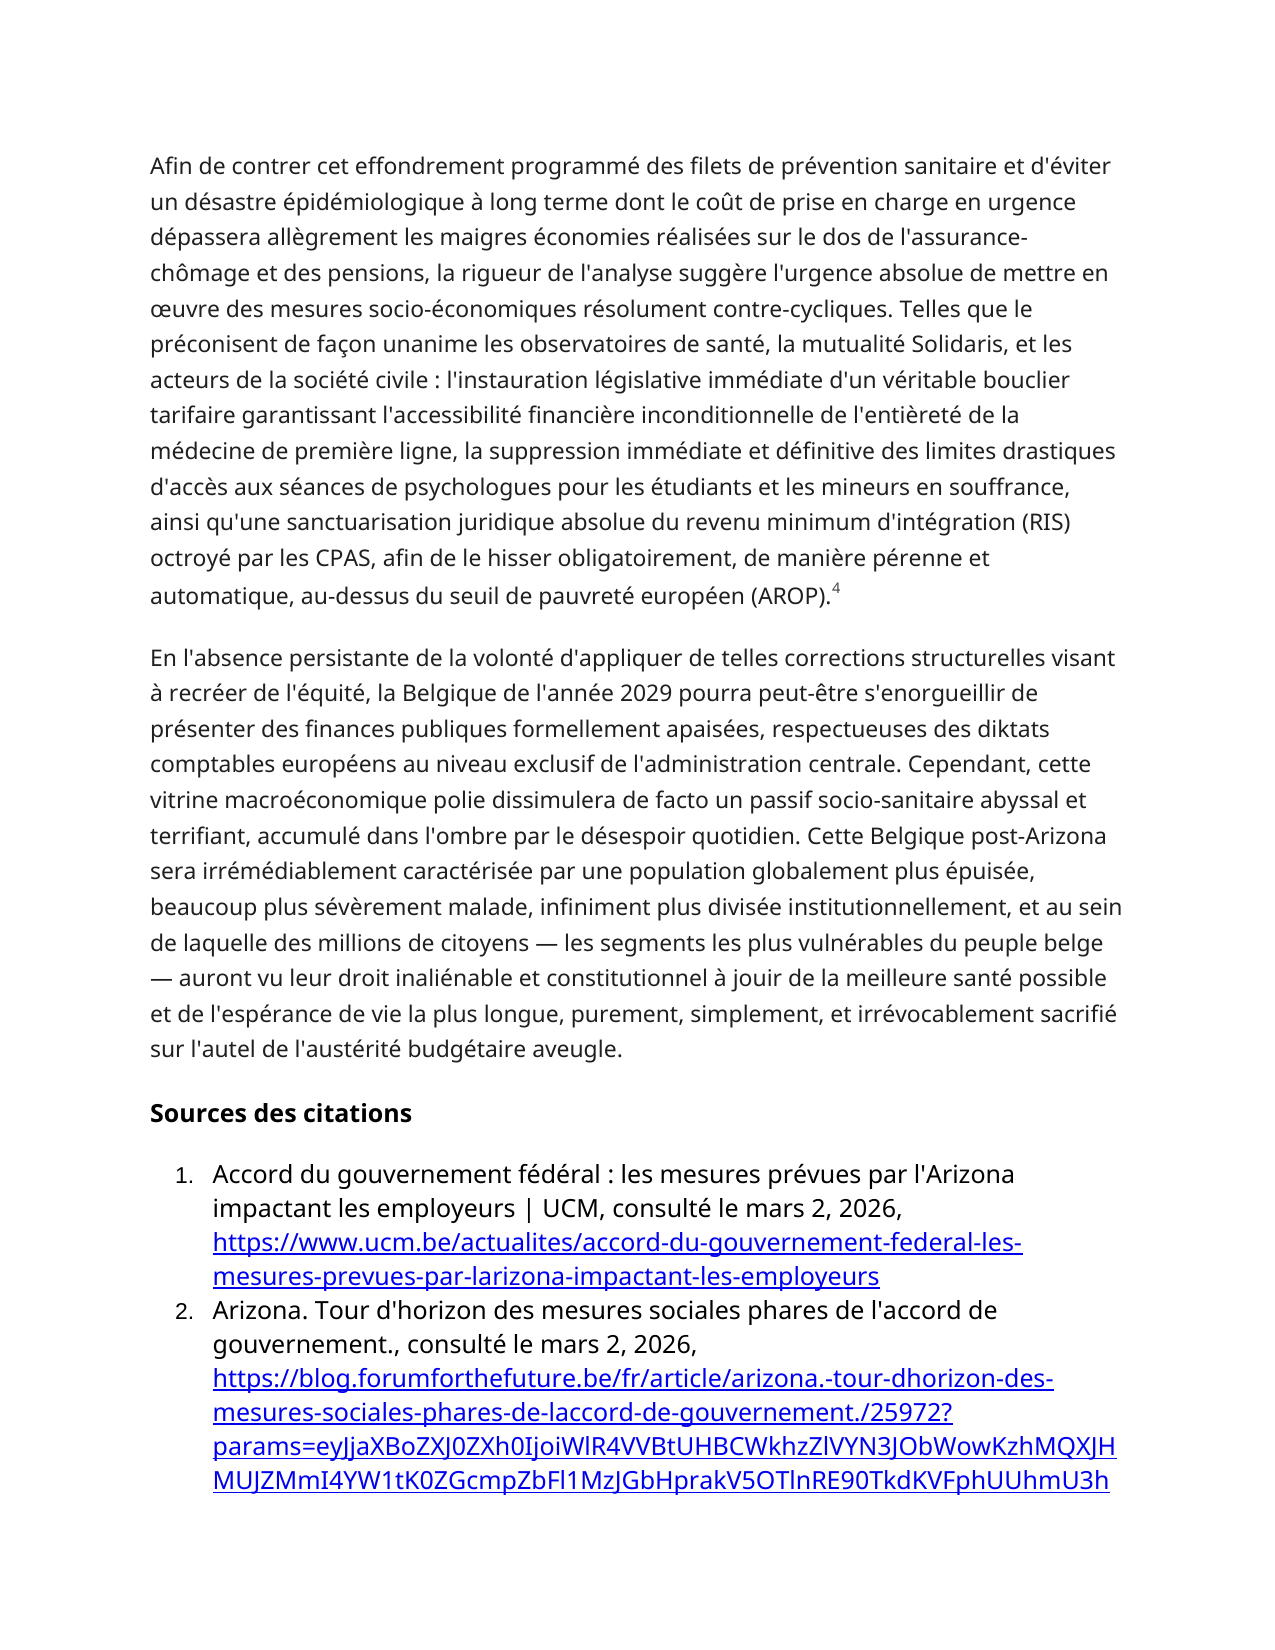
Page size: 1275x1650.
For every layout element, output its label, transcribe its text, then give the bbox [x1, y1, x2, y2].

text Afin de contrer cet effondrement programmé des filets de prévention sanitaire et d'éviter un désastre épidémiologique à long terme dont le coût de prise en charge en urgence dépassera allègrement les maigres économies réalisées sur le dos de l'assurance-chômage et des pensions, la rigueur de l'analyse suggère l'urgence absolue de mettre en œuvre des mesures socio-économiques résolument contre-cycliques. Telles que le préconisent de façon unanime les observatoires de santé, la mutualité Solidaris, et les acteurs de la société civile : l'instauration législative immédiate d'un véritable bouclier tarifaire garantissant l'accessibilité financière inconditionnelle de l'entièreté de la médecine de première ligne, la suppression immédiate et définitive des limites drastiques d'accès aux séances de psychologues pour les étudiants et les mineurs en souffrance, ainsi qu'une sanctuarisation juridique absolue du revenu minimum d'intégration (RIS) octroyé par les CPAS, afin de le hisser obligatoirement, de manière pérenne et automatique, au-dessus du seuil de pauvreté européen (AROP).4 [150, 150, 1125, 612]
list Arizona. Tour d'horizon des mesures sociales phares de l'accord de gouvernement., consulté le mars 2, 2026, https://blog.forumforthefuture.be/fr/article/arizona.-tour-dhorizon-des-mesures-sociales-phares-de-laccord-de-gouvernement./25972?params=eyJjaXBoZXJ0ZXh0IjoiWlR4VVBtUHBCWkhzZlVYN3JObWowKzhMQXJHMUJZMmI4YW1tK0ZGcmpZbFl1MzJGbHprakV5OTlnRE90TkdKVFphUUhmU3h [175, 1292, 1125, 1497]
text En l'absence persistante de la volonté d'appliquer de telles corrections structurelles visant à recréer de l'équité, la Belgique de l'année 2029 pourra peut-être s'enorgueillir de présenter des finances publiques formellement apaisées, respectueuses des diktats comptables européens au niveau exclusif de l'administration centrale. Cependant, cette vitrine macroéconomique polie dissimulera de facto un passif socio-sanitaire abyssal et terrifiant, accumulé dans l'ombre par le désespoir quotidien. Cette Belgique post-Arizona sera irrémédiablement caractérisée par une population globalement plus épuisée, beaucoup plus sévèrement malade, infiniment plus divisée institutionnellement, et au sein de laquelle des millions de citoyens — les segments les plus vulnérables du peuple belge — auront vu leur droit inaliénable et constitutionnel à jouir de la meilleure santé possible et de l'espérance de vie la plus longue, purement, simplement, et irrévocablement sacrifié sur l'autel de l'austérité budgétaire aveugle. [150, 642, 1125, 1065]
list Accord du gouvernement fédéral : les mesures prévues par l'Arizona impactant les employeurs | UCM, consulté le mars 2, 2026, https://www.ucm.be/actualites/accord-du-gouvernement-federal-les-mesures-prevues-par-larizona-impactant-les-employeurs [175, 1156, 1125, 1292]
subtitle Sources des citations [150, 1096, 1125, 1130]
